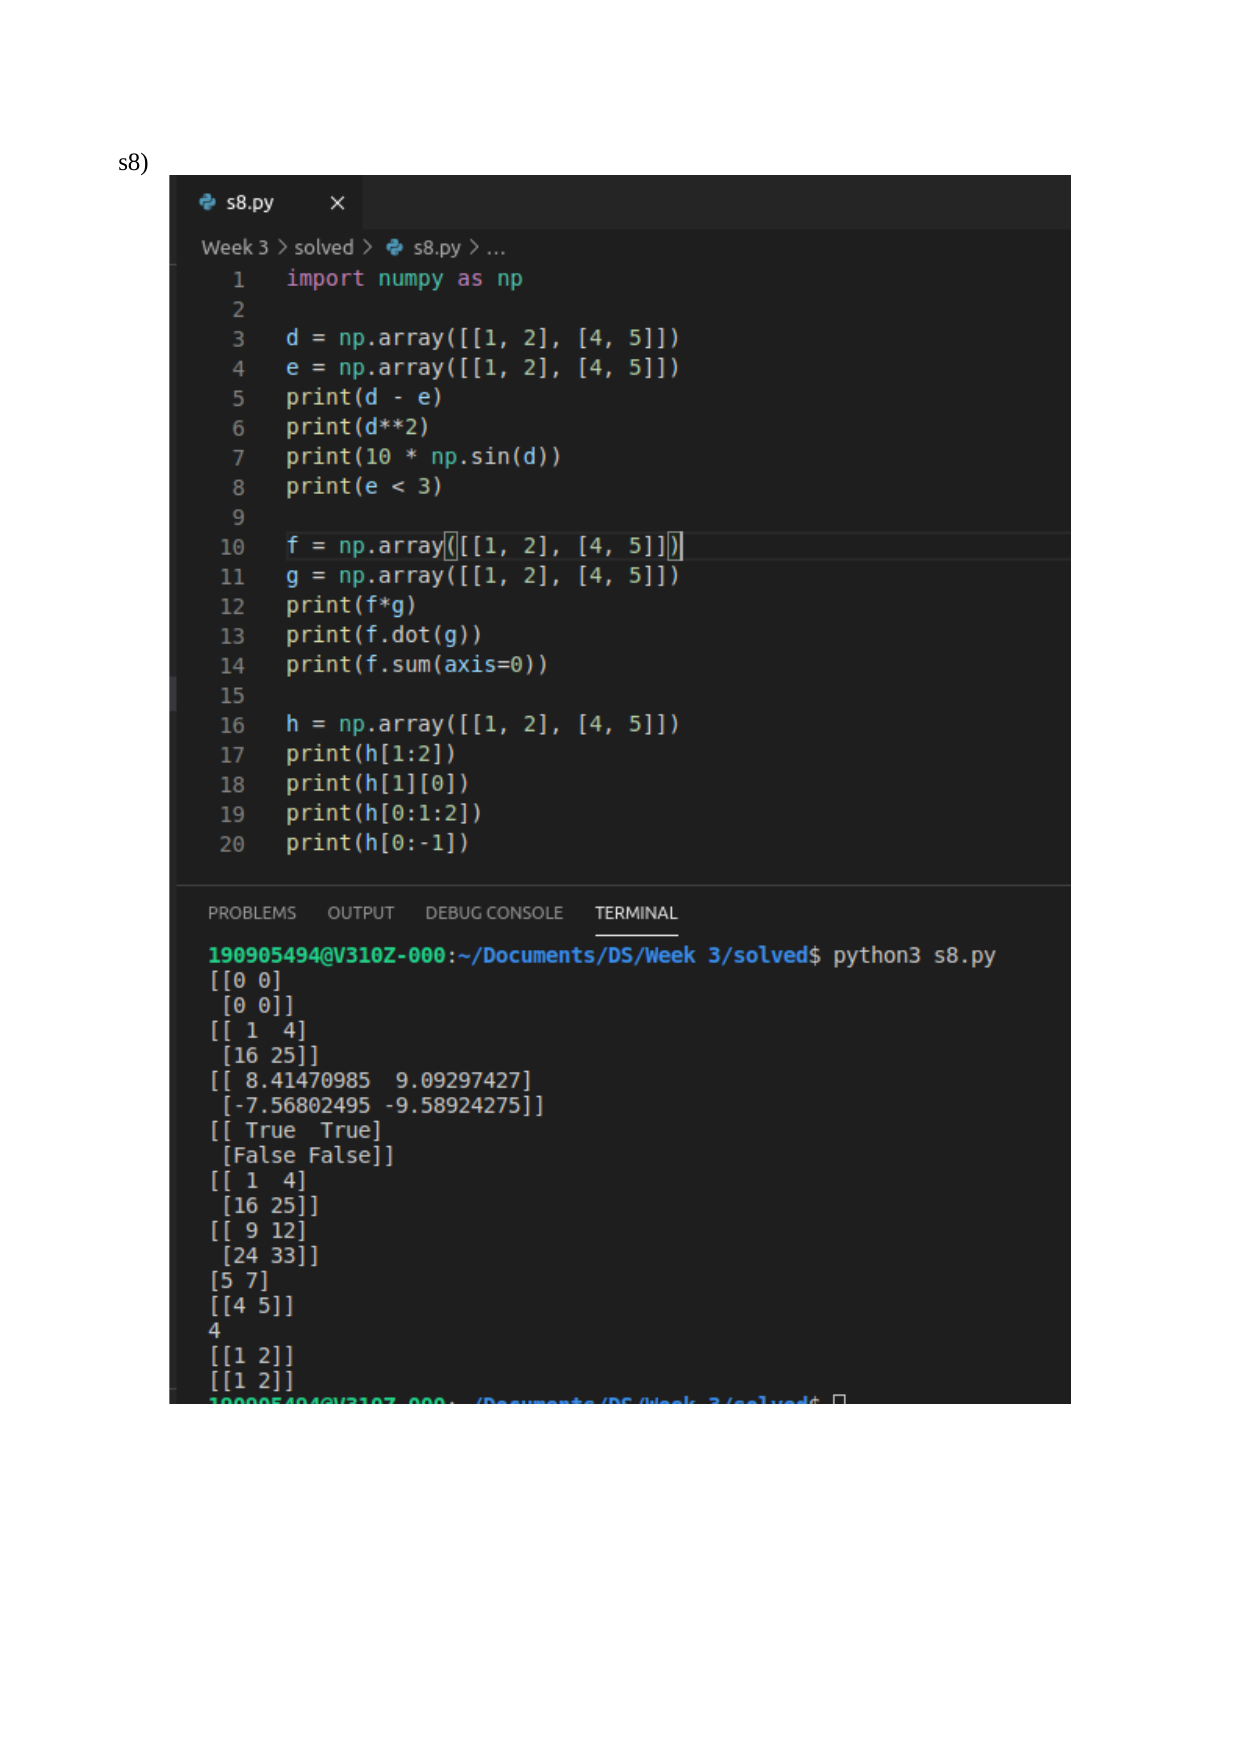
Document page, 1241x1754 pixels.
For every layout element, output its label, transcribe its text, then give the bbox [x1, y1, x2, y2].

picture [169, 175, 1071, 1404]
text s8) [118, 147, 1122, 176]
